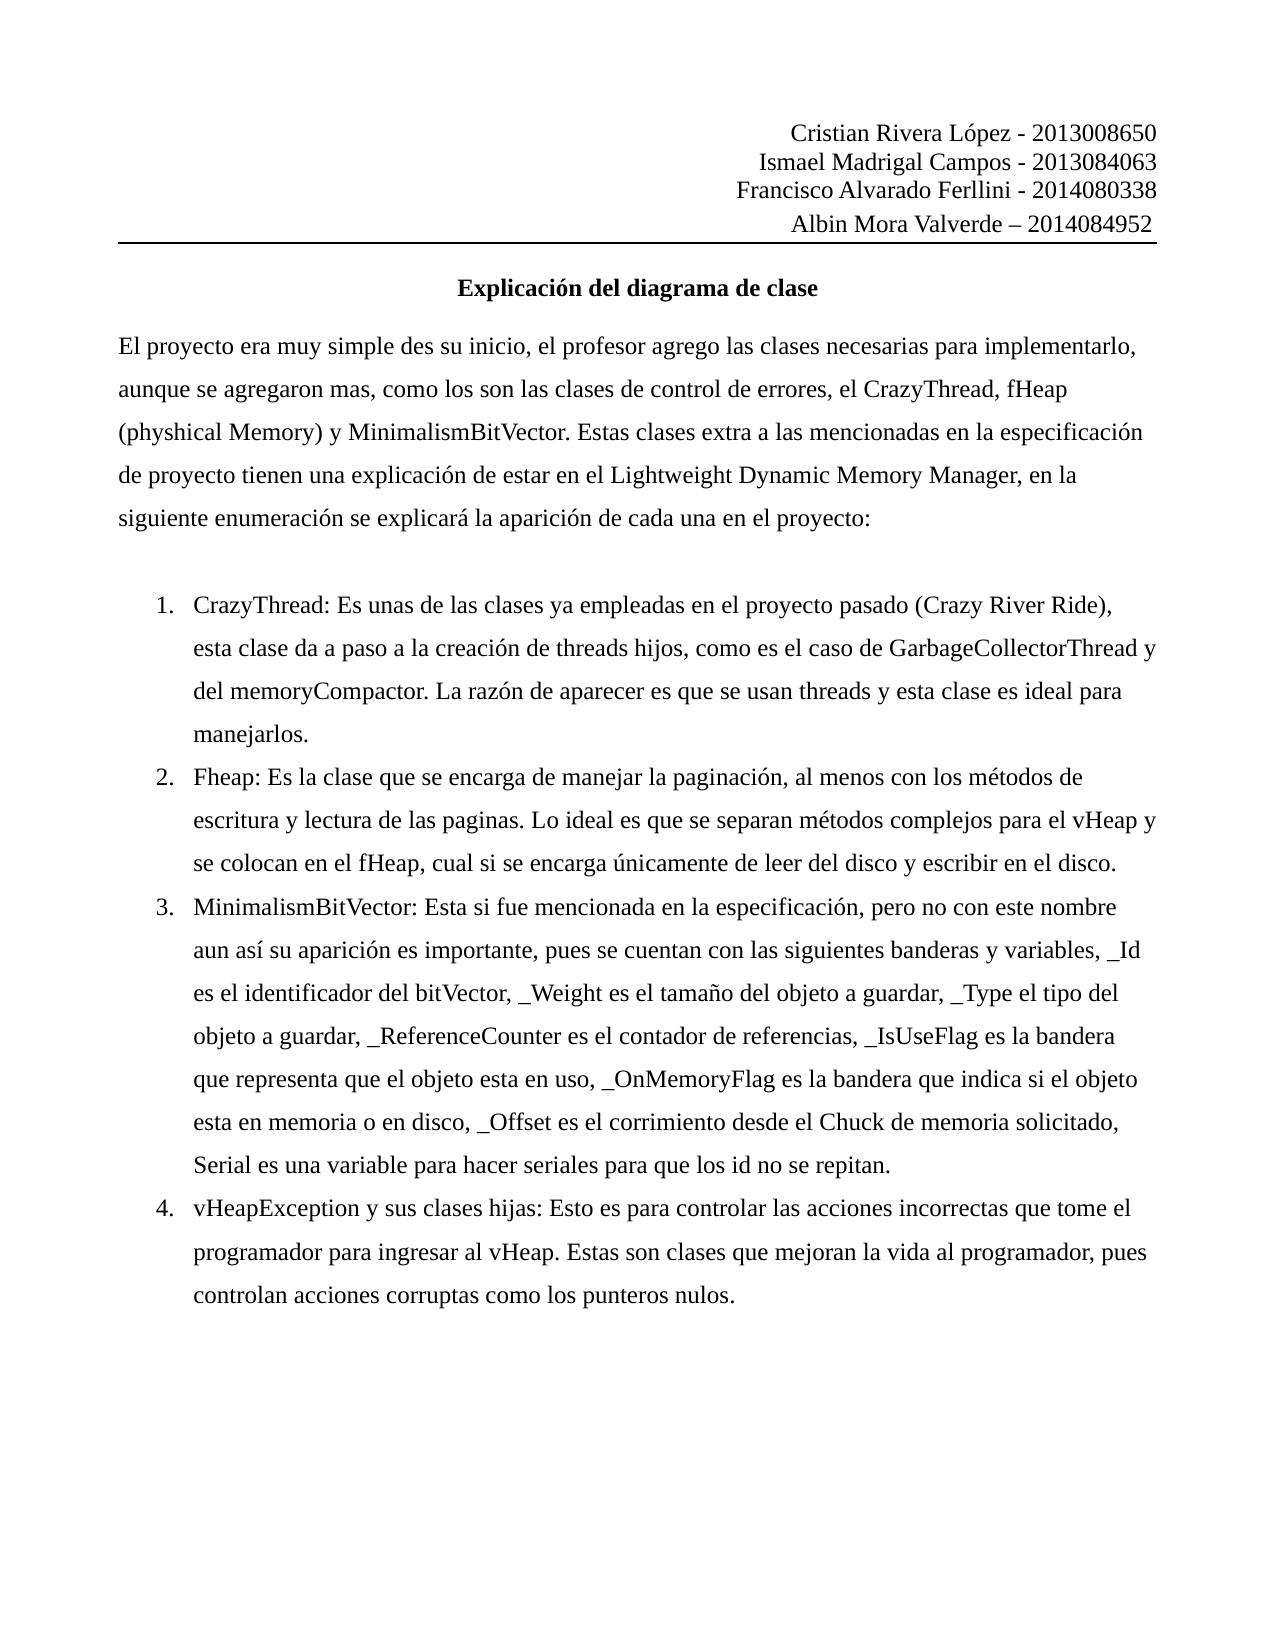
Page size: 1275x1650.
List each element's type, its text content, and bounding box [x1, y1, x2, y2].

text El proyecto era muy simple des su inicio, el profesor agrego las clases necesarias para implementarlo, aunque se agregaron mas, como los son las clases de control de errores, el CrazyThread, fHeap (physhical Memory) y MinimalismBitVector. Estas clases extra a las mencionadas en la especificación de proyecto tienen una explicación de estar en el Lightweight Dynamic Memory Manager, en la siguiente enumeración se explicará la aparición de cada una en el proyecto: [118, 331, 1157, 532]
list vHeapException y sus clases hijas: Esto es para controlar las acciones incorrectas que tome el programador para ingresar al vHeap. Estas son clases que mejoran la vida al programador, pues controlan acciones corruptas como los punteros nulos. [156, 1193, 1157, 1308]
text Explicación del diagrama de clase [118, 273, 1157, 302]
list CrazyThread: Es unas de las clases ya empleadas en el proyecto pasado (Crazy River Ride), esta clase da a paso a la creación de threads hijos, como es el caso de GarbageCollectorThread y del memoryCompactor. La razón de aparecer es que se usan threads y esta clase es ideal para manejarlos. [156, 590, 1157, 748]
list Fheap: Es la clase que se encarga de manejar la paginación, al menos con los métodos de escritura y lectura de las paginas. Lo ideal es que se separan métodos complejos para el vHeap y se colocan en el fHeap, cual si se encarga únicamente de leer del disco y escribir en el disco. [156, 762, 1157, 877]
list MinimalismBitVector: Esta si fue mencionada en la especificación, pero no con este nombre aun así su aparición es importante, pues se cuentan con las siguientes banderas y variables, _Id es el identificador del bitVector, _Weight es el tamaño del objeto a guardar, _Type el tipo del objeto a guardar, _ReferenceCounter es el contador de referencias, _IsUseFlag es la bandera que representa que el objeto esta en uso, _OnMemoryFlag es la bandera que indica si el objeto esta en memoria o en disco, _Offset es el corrimiento desde el Chuck de memoria solicitado, Serial es una variable para hacer seriales para que los id no se repitan. [156, 892, 1157, 1179]
